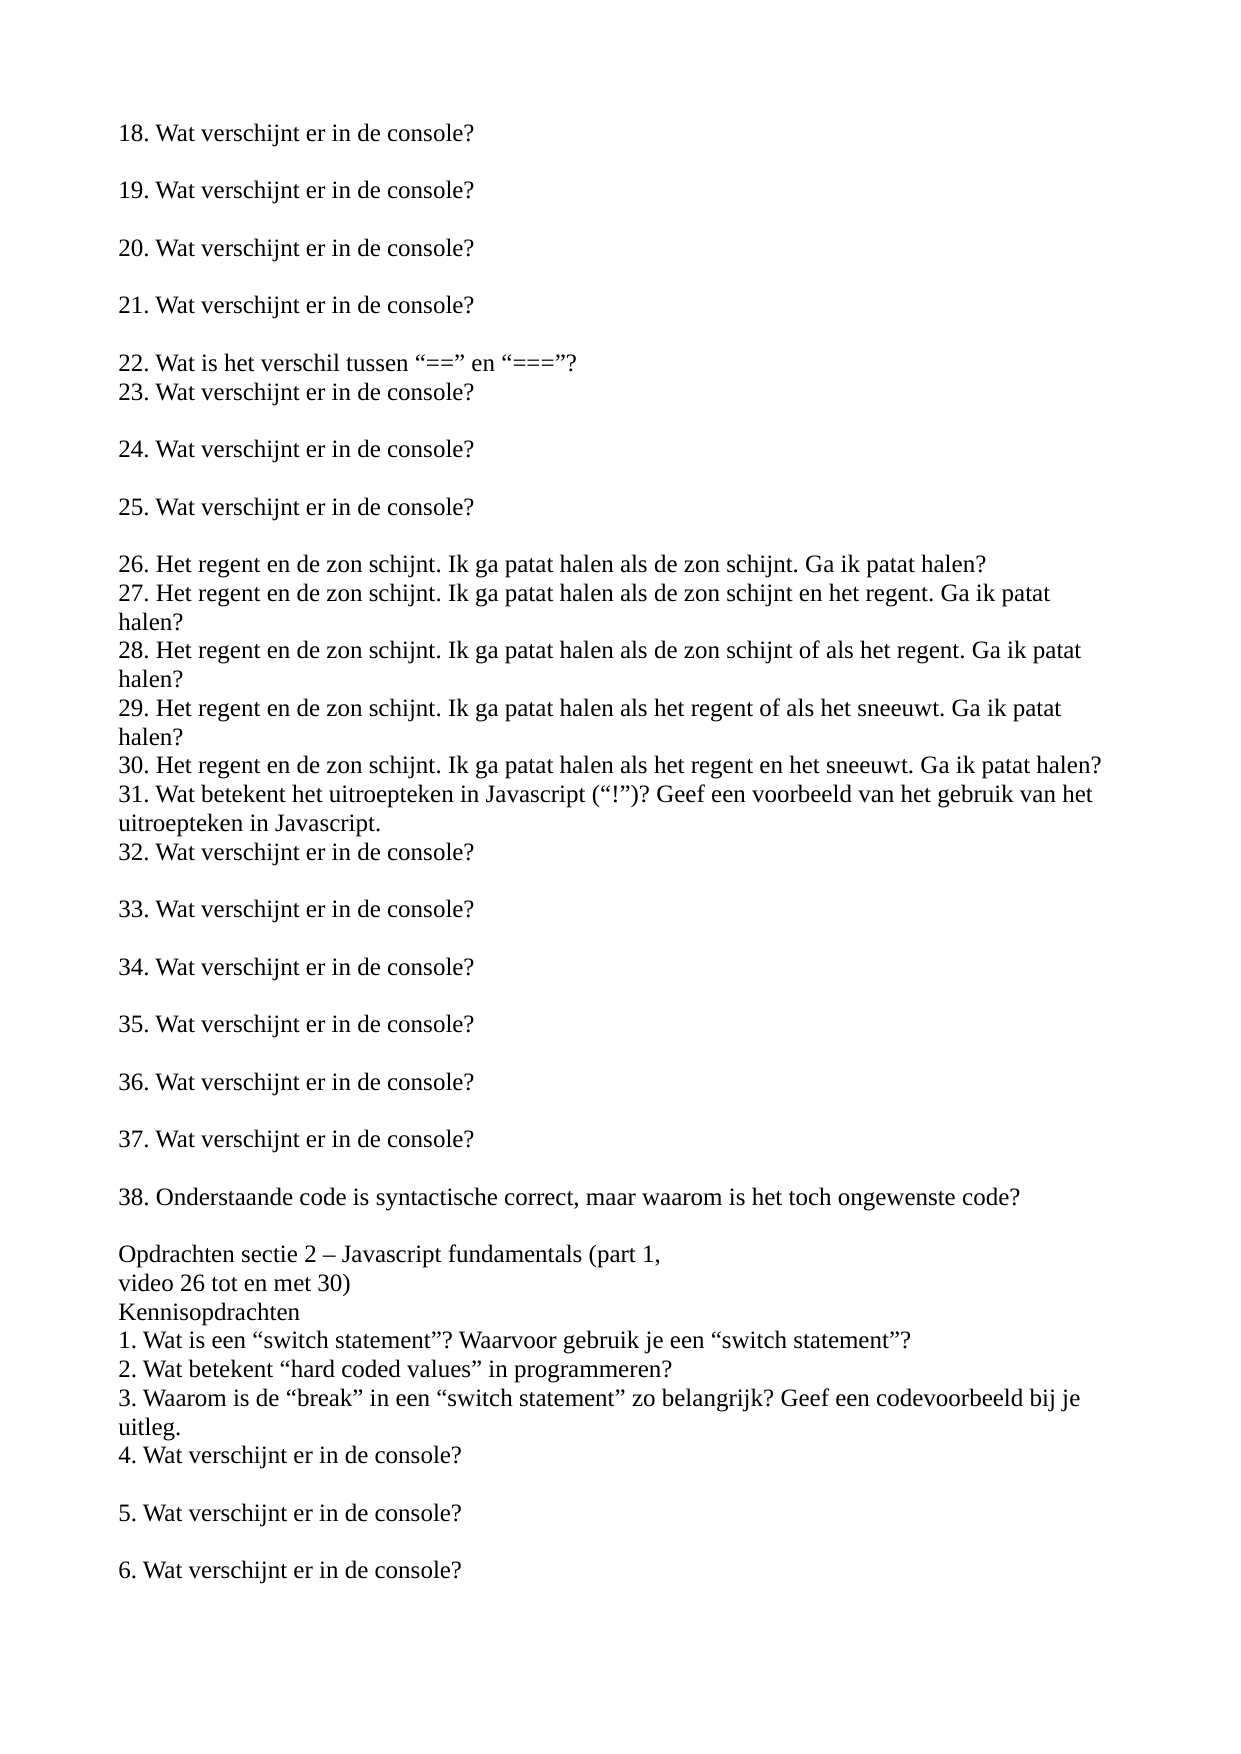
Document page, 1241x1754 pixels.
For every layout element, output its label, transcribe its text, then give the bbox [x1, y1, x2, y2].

text 4. Wat verschijnt er in de console? [118, 1441, 1122, 1469]
text 5. Wat verschijnt er in de console? [118, 1498, 1122, 1527]
text uitroepteken in Javascript. [118, 808, 1122, 837]
text 19. Wat verschijnt er in de console? [118, 176, 1122, 204]
text 29. Het regent en de zon schijnt. Ik ga patat halen als het regent of als het sneeuwt. Ga ik patat [118, 693, 1122, 722]
text halen? [118, 664, 1122, 693]
text Kennisopdrachten [118, 1297, 1122, 1326]
text 37. Wat verschijnt er in de console? [118, 1124, 1122, 1153]
text uitleg. [118, 1412, 1122, 1441]
text 27. Het regent en de zon schijnt. Ik ga patat halen als de zon schijnt en het regent. Ga ik patat [118, 578, 1122, 607]
text 31. Wat betekent het uitroepteken in Javascript (“!”)? Geef een voorbeeld van het gebruik van het [118, 779, 1122, 808]
text 3. Waarom is de “break” in een “switch statement” zo belangrijk? Geef een codevoorbeeld bij je [118, 1383, 1122, 1412]
text halen? [118, 607, 1122, 636]
text 28. Het regent en de zon schijnt. Ik ga patat halen als de zon schijnt of als het regent. Ga ik patat [118, 636, 1122, 664]
text 22. Wat is het verschil tussen “==” en “===”? [118, 348, 1122, 377]
text video 26 tot en met 30) [118, 1268, 1122, 1297]
text 32. Wat verschijnt er in de console? [118, 837, 1122, 866]
text 35. Wat verschijnt er in de console? [118, 1009, 1122, 1038]
text 1. Wat is een “switch statement”? Waarvoor gebruik je een “switch statement”? [118, 1326, 1122, 1354]
text 24. Wat verschijnt er in de console? [118, 434, 1122, 463]
text 6. Wat verschijnt er in de console? [118, 1556, 1122, 1584]
text 38. Onderstaande code is syntactische correct, maar waarom is het toch ongewenste code? [118, 1182, 1122, 1211]
text 26. Het regent en de zon schijnt. Ik ga patat halen als de zon schijnt. Ga ik patat halen? [118, 549, 1122, 578]
text 2. Wat betekent “hard coded values” in programmeren? [118, 1354, 1122, 1383]
text 23. Wat verschijnt er in de console? [118, 377, 1122, 406]
text 36. Wat verschijnt er in de console? [118, 1067, 1122, 1096]
text 34. Wat verschijnt er in de console? [118, 952, 1122, 981]
text Opdrachten sectie 2 – Javascript fundamentals (part 1, [118, 1239, 1122, 1268]
text 33. Wat verschijnt er in de console? [118, 894, 1122, 923]
text 25. Wat verschijnt er in de console? [118, 492, 1122, 521]
text 18. Wat verschijnt er in de console? [118, 118, 1122, 147]
text 30. Het regent en de zon schijnt. Ik ga patat halen als het regent en het sneeuwt. Ga ik patat halen? [118, 751, 1122, 779]
text 21. Wat verschijnt er in de console? [118, 291, 1122, 319]
text 20. Wat verschijnt er in de console? [118, 233, 1122, 262]
text halen? [118, 722, 1122, 751]
